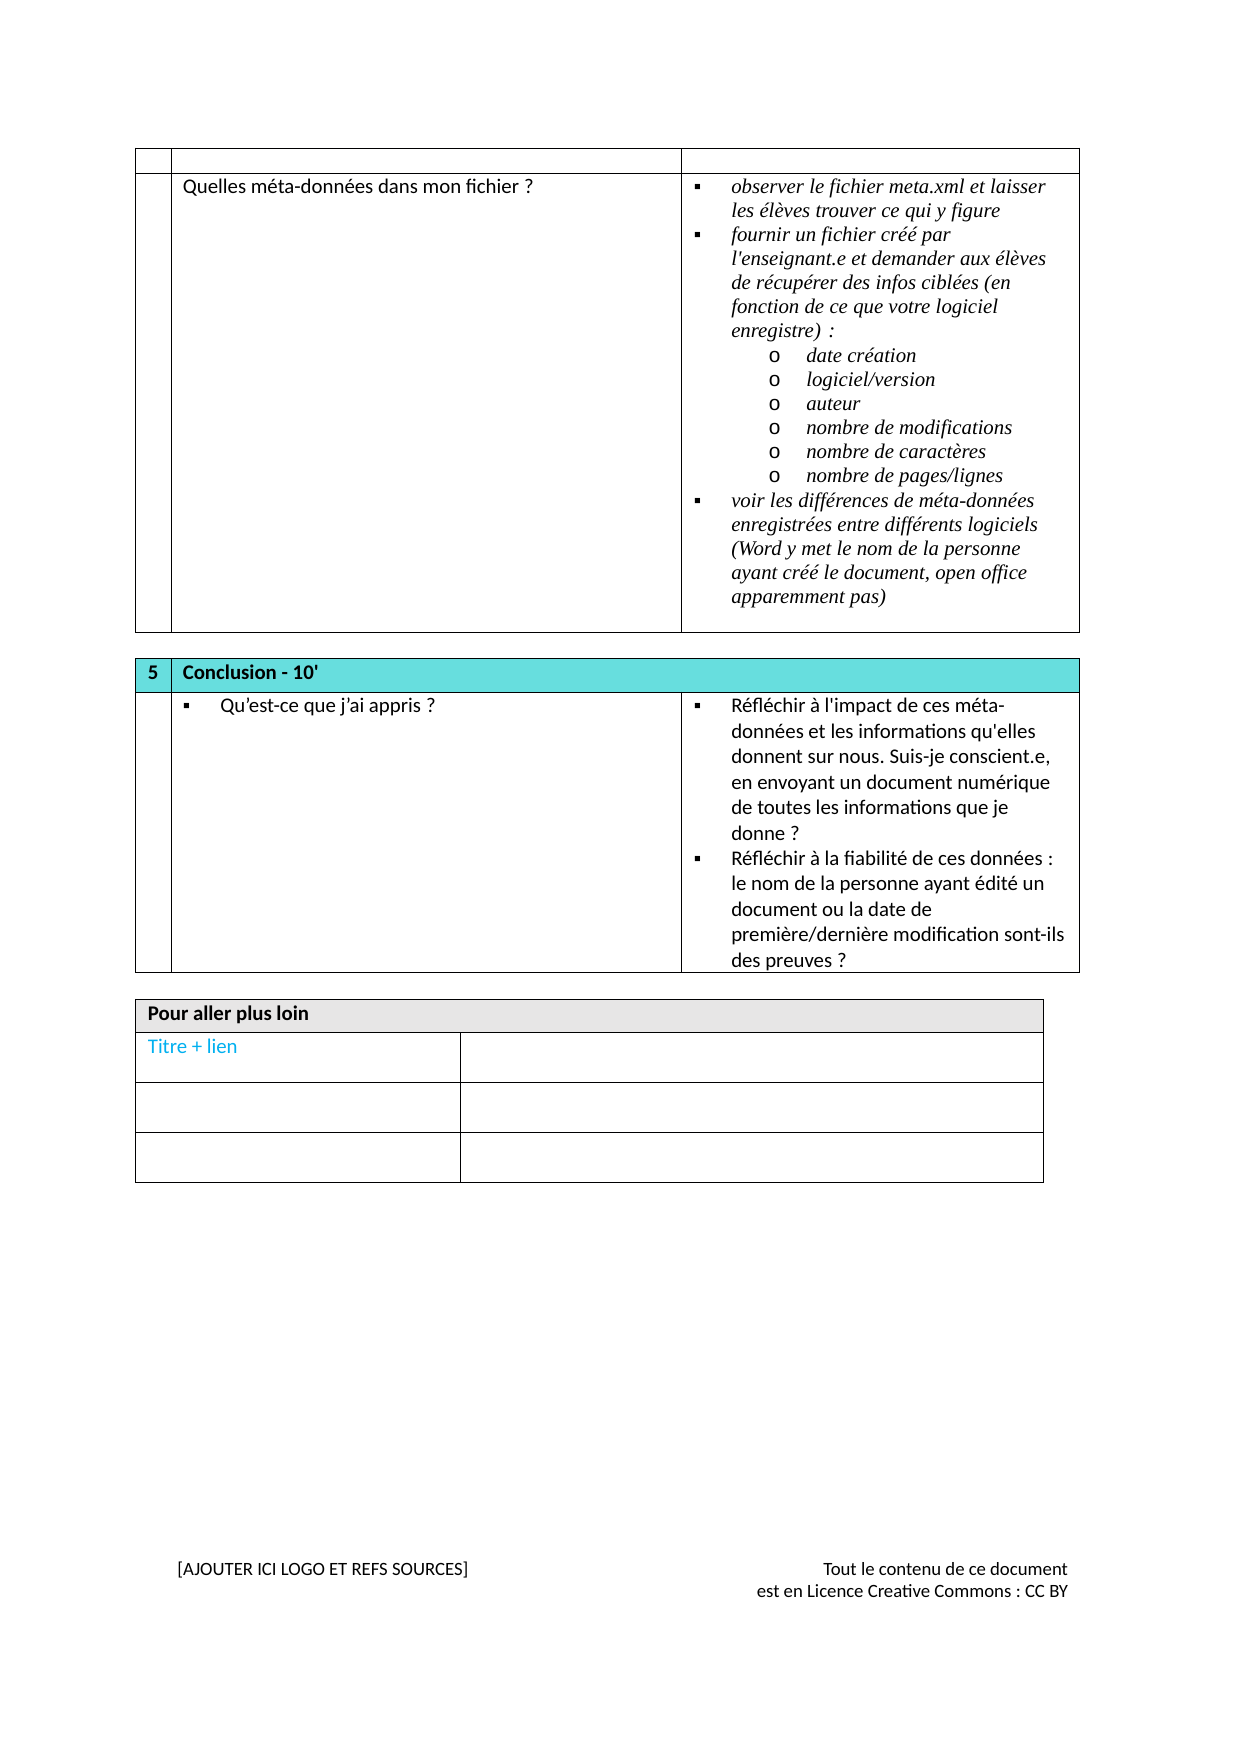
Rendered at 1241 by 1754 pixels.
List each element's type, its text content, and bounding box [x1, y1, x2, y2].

table_cell observer le fichier meta.xml et laisser les élèves trouver ce qui y figure fournir un fichier créé par l'enseignant.e et demander aux élèves de récupérer des infos ciblées (en fonction de ce que votre logiciel enregistre) : date création logiciel/version auteur nombre de modifications nombre de caractères nombre de pages/lignes voir les différences de méta-données enregistrées entre différents logiciels (Word y met le nom de la personne ayant créé le document, open office apparemment pas) [682, 174, 1079, 632]
table_cell [136, 174, 171, 632]
table_cell [172, 149, 681, 173]
table_cell Titre + lien [136, 1033, 460, 1082]
table_cell [136, 1083, 460, 1132]
table_header Conclusion - 10' [172, 659, 1079, 692]
table_cell [461, 1133, 1043, 1182]
table_cell [136, 149, 171, 173]
table_cell [136, 1133, 460, 1182]
table_cell [136, 693, 171, 972]
table_header Pour aller plus loin [136, 1000, 1043, 1032]
table_cell Qu’est-ce que j’ai appris ? [172, 693, 681, 972]
table_cell [461, 1083, 1043, 1132]
table_cell [682, 149, 1079, 173]
table_cell Réfléchir à l'impact de ces méta-données et les informations qu'elles donnent sur nous. Suis-je conscient.e, en envoyant un document numérique de toutes les informations que je donne ? Réfléchir à la fiabilité de ces données : le nom de la personne ayant édité un document ou la date de première/dernière modification sont-ils des preuves ? [682, 693, 1079, 972]
table_cell Quelles méta-données dans mon fichier ? [172, 174, 681, 632]
table_header 5 [136, 659, 171, 692]
table_cell [461, 1033, 1043, 1082]
